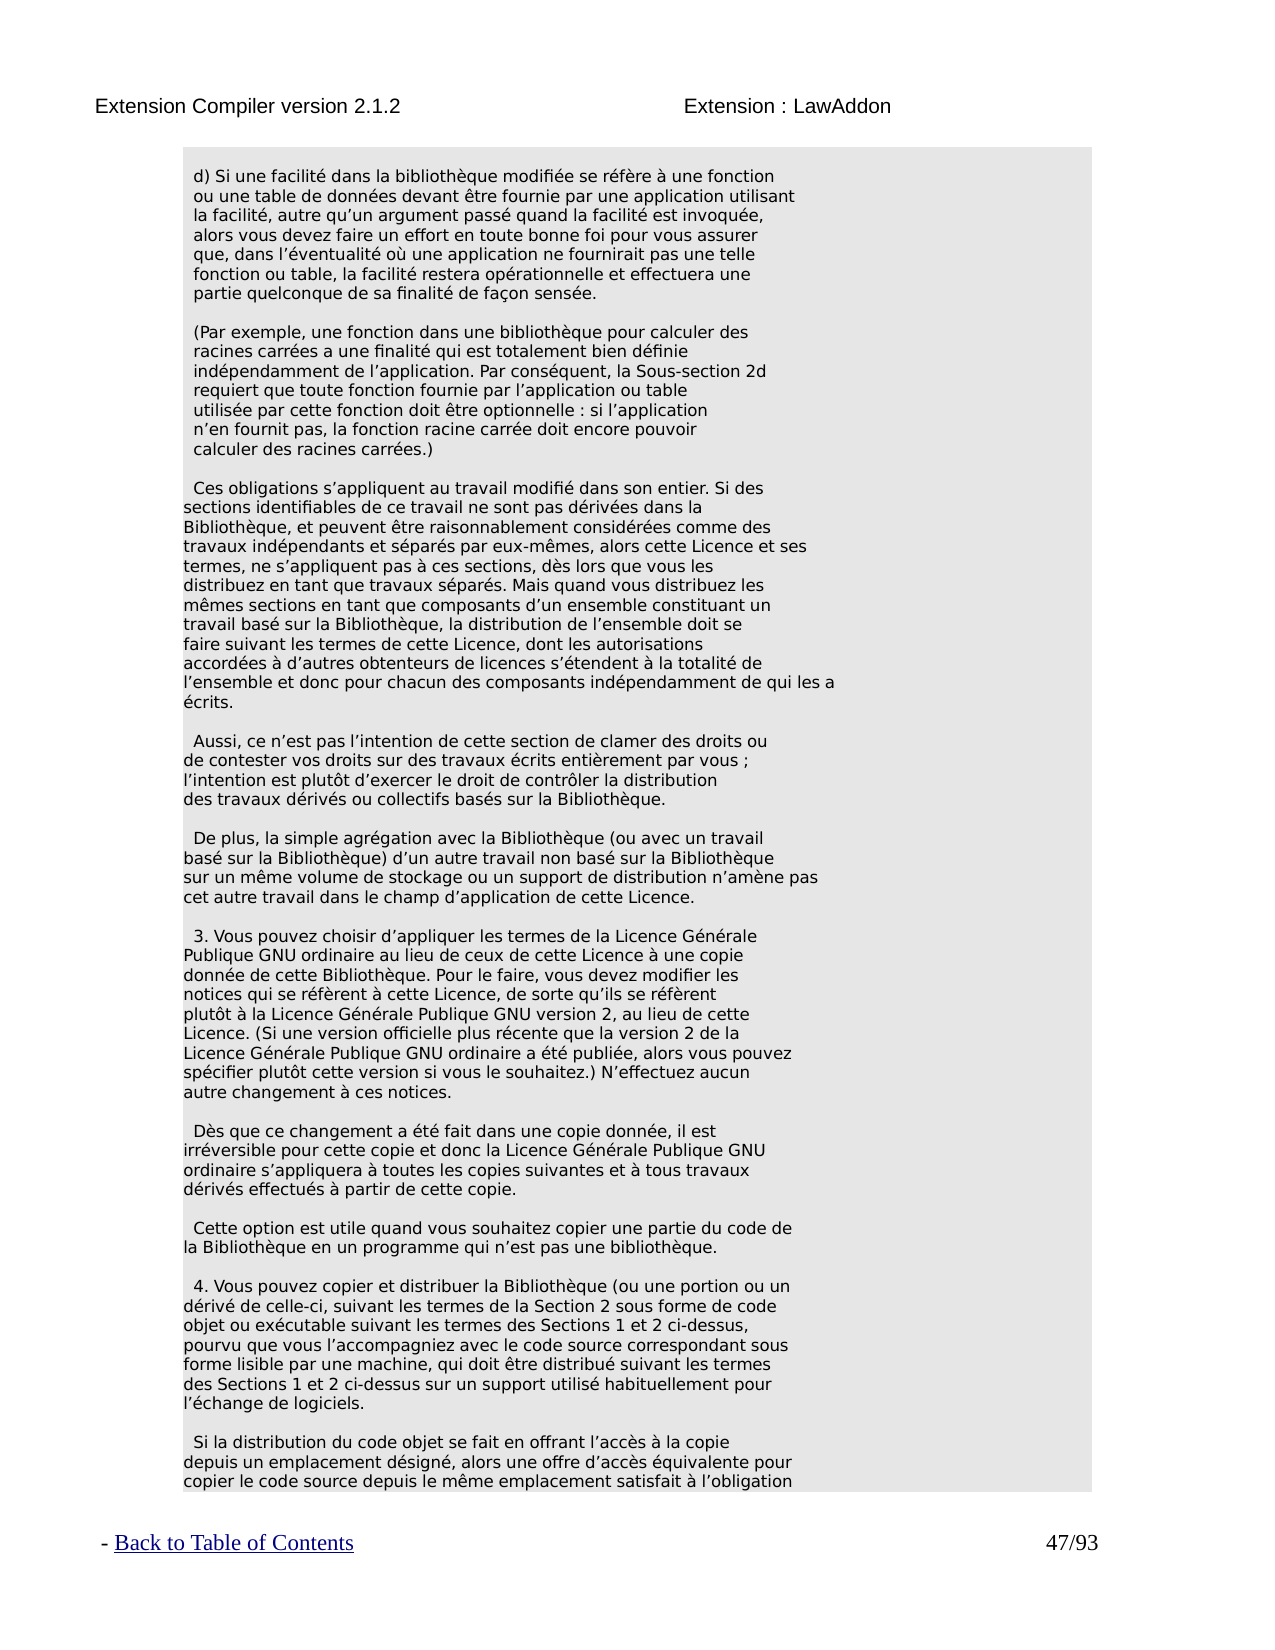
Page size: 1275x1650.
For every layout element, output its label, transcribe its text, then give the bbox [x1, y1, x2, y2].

text la Bibliothèque en un programme qui n’est pas une bibliothèque. [183, 1238, 1092, 1258]
text cet autre travail dans le champ d’application de cette Licence. [183, 888, 1092, 907]
text irréversible pour cette copie et donc la Licence Générale Publique GNU [183, 1141, 1092, 1160]
text basé sur la Bibliothèque) d’un autre travail non basé sur la Bibliothèque [183, 849, 1092, 868]
text 3. Vous pouvez choisir d’appliquer les termes de la Licence Générale [183, 927, 1092, 946]
text distribuez en tant que travaux séparés. Mais quand vous distribuez les [183, 576, 1092, 596]
text faire suivant les termes de cette Licence, dont les autorisations [183, 634, 1092, 654]
text que, dans l’éventualité où une application ne fournirait pas une telle [183, 245, 1092, 264]
text ou une table de données devant être fournie par une application utilisant [183, 186, 1092, 206]
text n’en fournit pas, la fonction racine carrée doit encore pouvoir [183, 420, 1092, 440]
text travail basé sur la Bibliothèque, la distribution de l’ensemble doit se [183, 615, 1092, 634]
text mêmes sections en tant que composants d’un ensemble constituant un [183, 596, 1092, 615]
text Publique GNU ordinaire au lieu de ceux de cette Licence à une copie [183, 946, 1092, 966]
text spécifier plutôt cette version si vous le souhaitez.) N’effectuez aucun [183, 1063, 1092, 1082]
text sur un même volume de stockage ou un support de distribution n’amène pas [183, 868, 1092, 888]
text sections identifiables de ce travail ne sont pas dérivées dans la [183, 498, 1092, 518]
text la facilité, autre qu’un argument passé quand la facilité est invoquée, [183, 206, 1092, 225]
text utilisée par cette fonction doit être optionnelle : si l’application [183, 401, 1092, 420]
text notices qui se réfèrent à cette Licence, de sorte qu’ils se réfèrent [183, 985, 1092, 1004]
text de contester vos droits sur des travaux écrits entièrement par vous ; [183, 751, 1092, 771]
text De plus, la simple agrégation avec la Bibliothèque (ou avec un travail [183, 829, 1092, 849]
text dérivés effectués à partir de cette copie. [183, 1180, 1092, 1199]
text autre changement à ces notices. [183, 1082, 1092, 1102]
text (Par exemple, une fonction dans une bibliothèque pour calculer des [183, 323, 1092, 342]
text objet ou exécutable suivant les termes des Sections 1 et 2 ci-dessus, [183, 1316, 1092, 1336]
text ordinaire s’appliquera à toutes les copies suivantes et à tous travaux [183, 1160, 1092, 1180]
text racines carrées a une finalité qui est totalement bien définie [183, 342, 1092, 362]
text Bibliothèque, et peuvent être raisonnablement considérées comme des [183, 518, 1092, 537]
text Ces obligations s’appliquent au travail modifié dans son entier. Si des [183, 479, 1092, 498]
text accordées à d’autres obtenteurs de licences s’étendent à la totalité de [183, 654, 1092, 673]
text fonction ou table, la facilité restera opérationnelle et effectuera une [183, 264, 1092, 284]
text travaux indépendants et séparés par eux-mêmes, alors cette Licence et ses [183, 537, 1092, 557]
text Aussi, ce n’est pas l’intention de cette section de clamer des droits ou [183, 732, 1092, 751]
text copier le code source depuis le même emplacement satisfait à l’obligation [183, 1472, 1092, 1492]
text l’intention est plutôt d’exercer le droit de contrôler la distribution [183, 771, 1092, 790]
text forme lisible par une machine, qui doit être distribué suivant les termes [183, 1355, 1092, 1375]
text indépendamment de l’application. Par conséquent, la Sous-section 2d [183, 362, 1092, 381]
text calculer des racines carrées.) [183, 440, 1092, 459]
text l’échange de logiciels. [183, 1394, 1092, 1414]
text pourvu que vous l’accompagniez avec le code source correspondant sous [183, 1336, 1092, 1355]
text plutôt à la Licence Générale Publique GNU version 2, au lieu de cette [183, 1004, 1092, 1024]
text termes, ne s’appliquent pas à ces sections, dès lors que vous les [183, 557, 1092, 576]
text des Sections 1 et 2 ci-dessus sur un support utilisé habituellement pour [183, 1375, 1092, 1394]
text Licence Générale Publique GNU ordinaire a été publiée, alors vous pouvez [183, 1043, 1092, 1063]
text 4. Vous pouvez copier et distribuer la Bibliothèque (ou une portion ou un [183, 1277, 1092, 1297]
text Dès que ce changement a été fait dans une copie donnée, il est [183, 1121, 1092, 1141]
text Si la distribution du code objet se fait en offrant l’accès à la copie [183, 1433, 1092, 1453]
text donnée de cette Bibliothèque. Pour le faire, vous devez modifier les [183, 966, 1092, 985]
text des travaux dérivés ou collectifs basés sur la Bibliothèque. [183, 790, 1092, 810]
text Licence. (Si une version officielle plus récente que la version 2 de la [183, 1024, 1092, 1043]
text requiert que toute fonction fournie par l’application ou table [183, 381, 1092, 401]
text d) Si une facilité dans la bibliothèque modifiée se réfère à une fonction [183, 167, 1092, 186]
text partie quelconque de sa finalité de façon sensée. [183, 284, 1092, 303]
text Cette option est utile quand vous souhaitez copier une partie du code de [183, 1219, 1092, 1238]
text l’ensemble et donc pour chacun des composants indépendamment de qui les a [183, 673, 1092, 693]
text écrits. [183, 693, 1092, 712]
text dérivé de celle-ci, suivant les termes de la Section 2 sous forme de code [183, 1297, 1092, 1316]
text alors vous devez faire un effort en toute bonne foi pour vous assurer [183, 225, 1092, 245]
text depuis un emplacement désigné, alors une offre d’accès équivalente pour [183, 1453, 1092, 1472]
